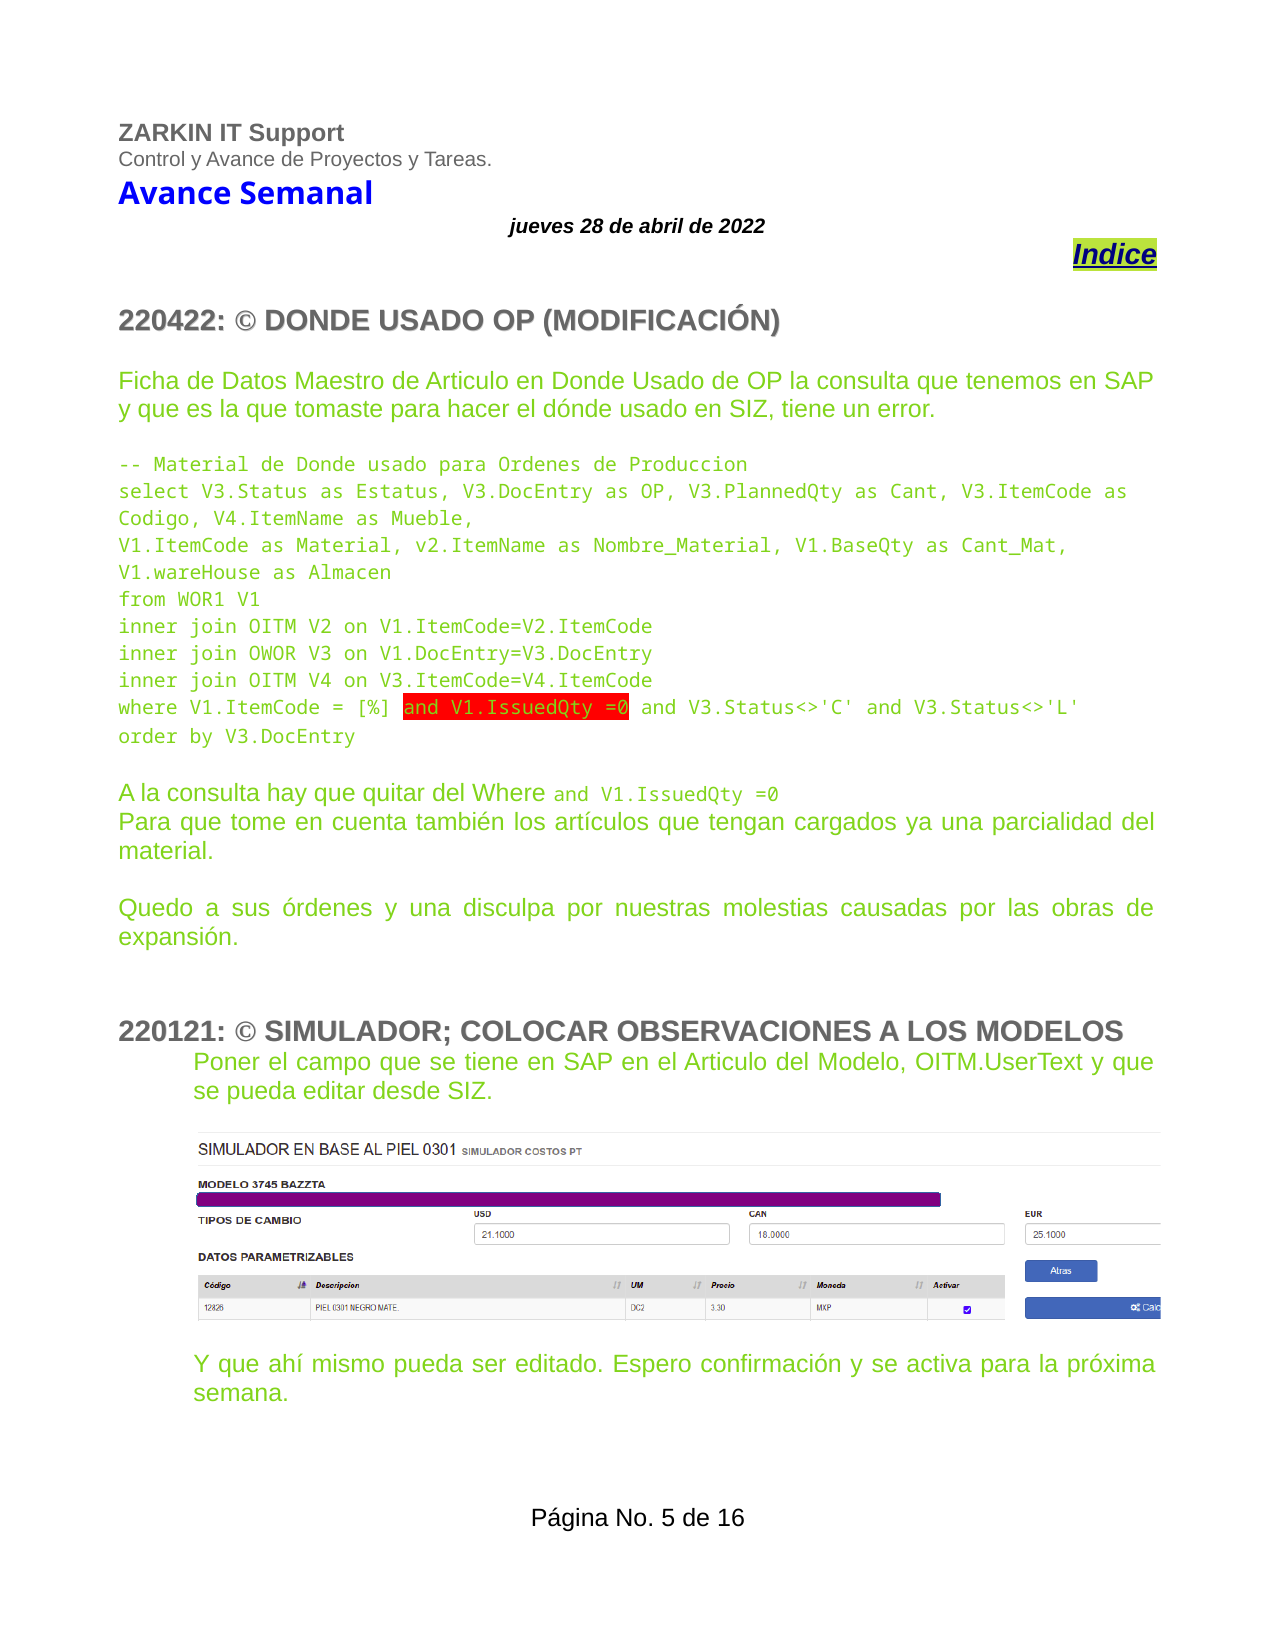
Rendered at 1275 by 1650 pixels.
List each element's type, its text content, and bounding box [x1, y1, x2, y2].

text -- Material de Donde usado para Ordenes de Produccion [118, 450, 1157, 477]
text A la consulta hay que quitar del Where and V1.IssuedQty =0 [118, 778, 1157, 807]
subtitle 220121: © SIMULADOR; COLOCAR OBSERVACIONES A LOS MODELOS [118, 1013, 1157, 1047]
text inner join OWOR V3 on V1.DocEntry=V3.DocEntry [118, 639, 1157, 666]
text V1.ItemCode as Material, v2.ItemName as Nombre_Material, V1.BaseQty as Cant_Mat, V1.wareHouse as Almacen [118, 531, 1157, 585]
text Para que tome en cuenta también los artículos que tengan cargados ya una parcialidad del material. [118, 807, 1157, 865]
text order by V3.DocEntry [118, 720, 1157, 749]
text from WOR1 V1 [118, 585, 1157, 612]
text inner join OITM V4 on V3.ItemCode=V4.ItemCode [118, 666, 1157, 693]
subtitle 220422: © DONDE USADO OP (MODIFICACIÓN) [118, 303, 1157, 337]
text where V1.ItemCode = [%] and V1.IssuedQty =0 and V3.Status<>'C' and V3.Status<>'L' [118, 693, 1157, 720]
text Y que ahí mismo pueda ser editado. Espero confirmación y se activa para la próxima semana. [193, 1349, 1157, 1407]
text Ficha de Datos Maestro de Articulo en Donde Usado de OP la consulta que tenemos en SAP y que es la que tomaste para hacer el dónde usado en SIZ, tiene un error. [118, 366, 1157, 423]
text inner join OITM V2 on V1.ItemCode=V2.ItemCode [118, 612, 1157, 639]
text select V3.Status as Estatus, V3.DocEntry as OP, V3.PlannedQty as Cant, V3.ItemCode as Codigo, V4.ItemName as Mueble, [118, 477, 1157, 531]
text Poner el campo que se tiene en SAP en el Articulo del Modelo, OITM.UserText y que se pueda editar desde SIZ. [193, 1047, 1157, 1105]
text Quedo a sus órdenes y una disculpa por nuestras molestias causadas por las obras de expansión. [118, 893, 1157, 951]
picture [197, 1124, 1161, 1321]
